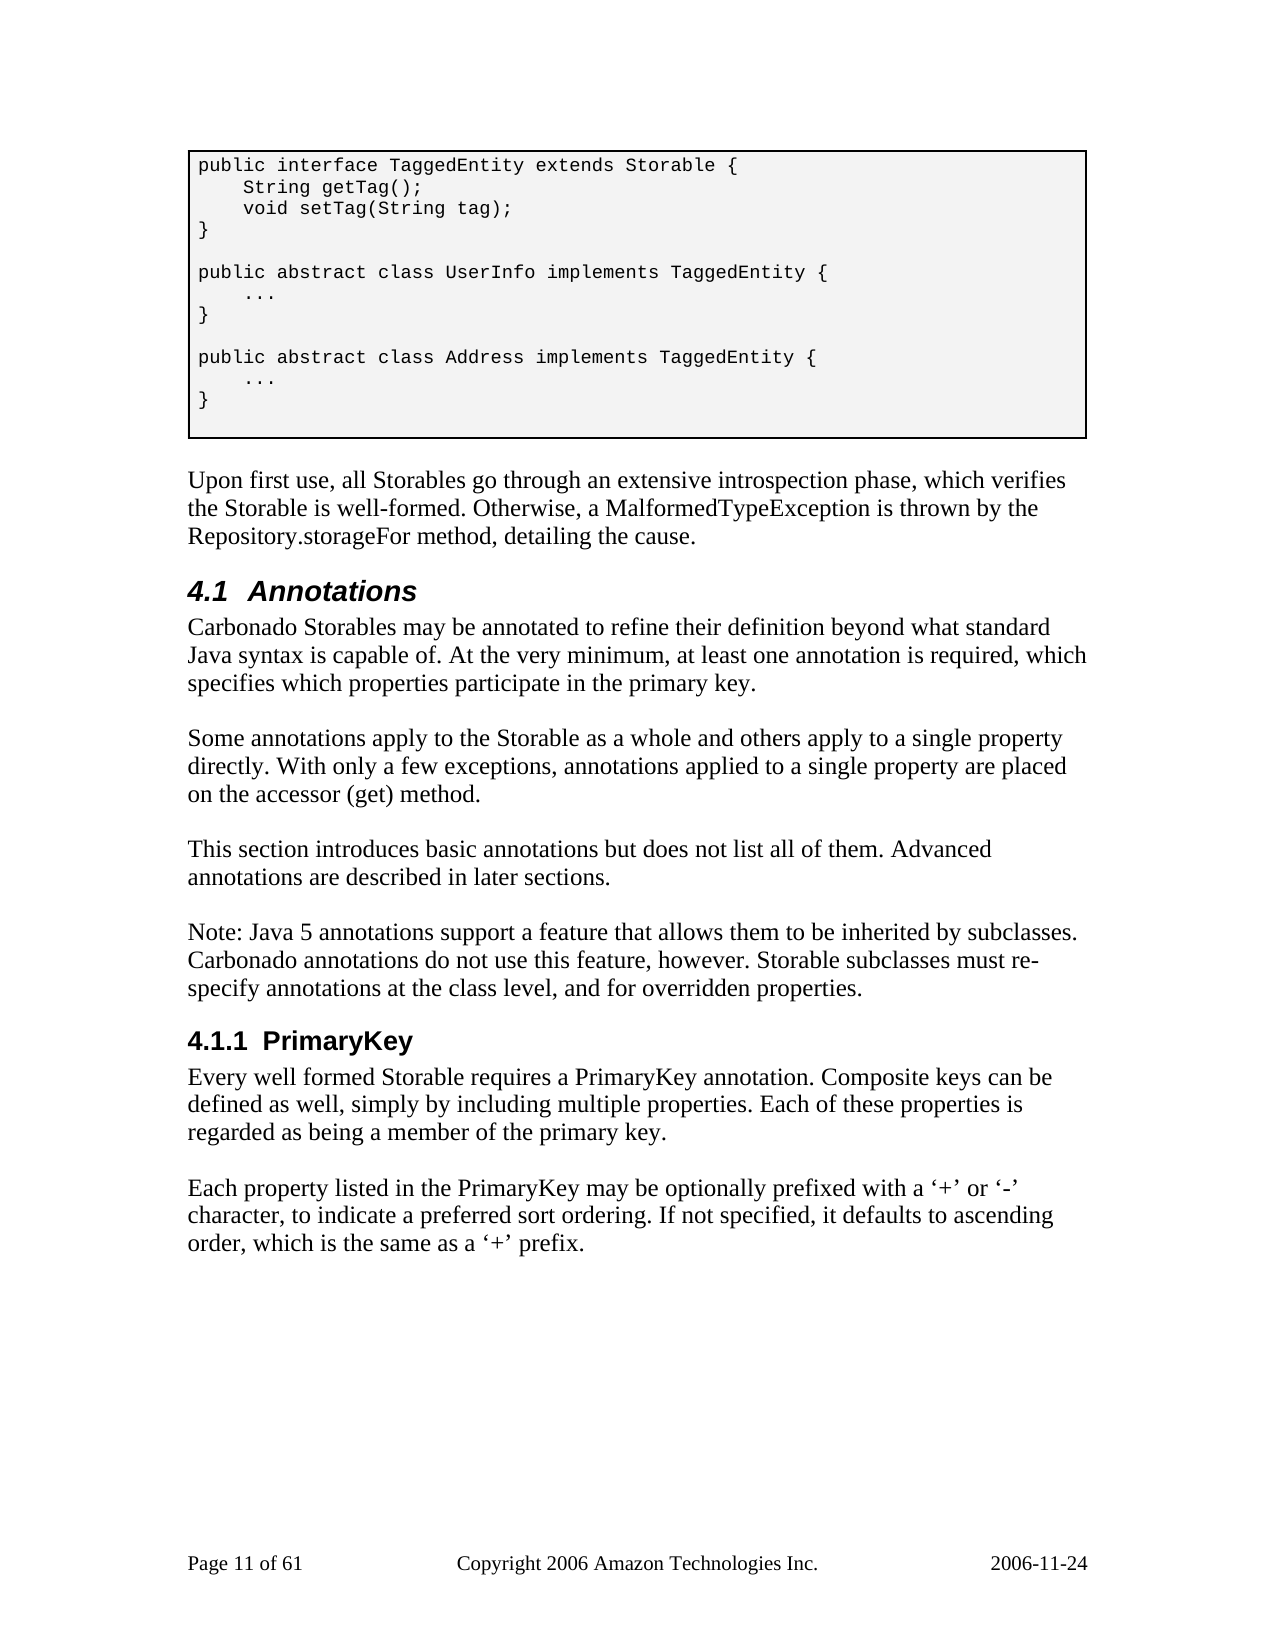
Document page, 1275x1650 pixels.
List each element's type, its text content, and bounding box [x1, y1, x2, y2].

text public interface TaggedEntity extends Storable { [190, 152, 1085, 171]
text public abstract class Address implements TaggedEntity { [190, 341, 1085, 362]
text } [190, 299, 1085, 320]
text ... [190, 362, 1085, 384]
text } [190, 214, 1085, 235]
text String getTag(); [190, 171, 1085, 192]
text Carbonado Storables may be annotated to refine their definition beyond what standard Java syntax is capable of. At the very minimum, at least one annotation is required, which specifies which properties participate in the primary key. [187, 613, 1087, 697]
text ... [190, 277, 1085, 299]
text public abstract class UserInfo implements TaggedEntity { [190, 256, 1085, 277]
text } [190, 384, 1085, 405]
text void setTag(String tag); [190, 192, 1085, 214]
subtitle Annotations [187, 574, 1087, 607]
text Upon first use, all Storables go through an extensive introspection phase, which verifies the Storable is well-formed. Otherwise, a MalformedTypeException is thrown by the Repository.storageFor method, detailing the cause. [187, 466, 1087, 549]
text This section introduces basic annotations but does not list all of them. Advanced annotations are described in later sections. [187, 835, 1087, 891]
subtitle PrimaryKey [187, 1026, 1087, 1057]
text Each property listed in the PrimaryKey may be optionally prefixed with a ‘+’ or ‘-’ character, to indicate a preferred sort ordering. If not specified, it defaults to ascending order, which is the same as a ‘+’ prefix. [187, 1174, 1087, 1257]
text Note: Java 5 annotations support a feature that allows them to be inherited by subclasses. Carbonado annotations do not use this feature, however. Storable subclasses must re-specify annotations at the class level, and for overridden properties. [187, 918, 1087, 1001]
text Every well formed Storable requires a PrimaryKey annotation. Composite keys can be defined as well, simply by including multiple properties. Each of these properties is regarded as being a member of the primary key. [187, 1063, 1087, 1146]
text Some annotations apply to the Storable as a whole and others apply to a single property directly. With only a few exceptions, annotations applied to a single property are placed on the accessor (get) method. [187, 724, 1087, 807]
